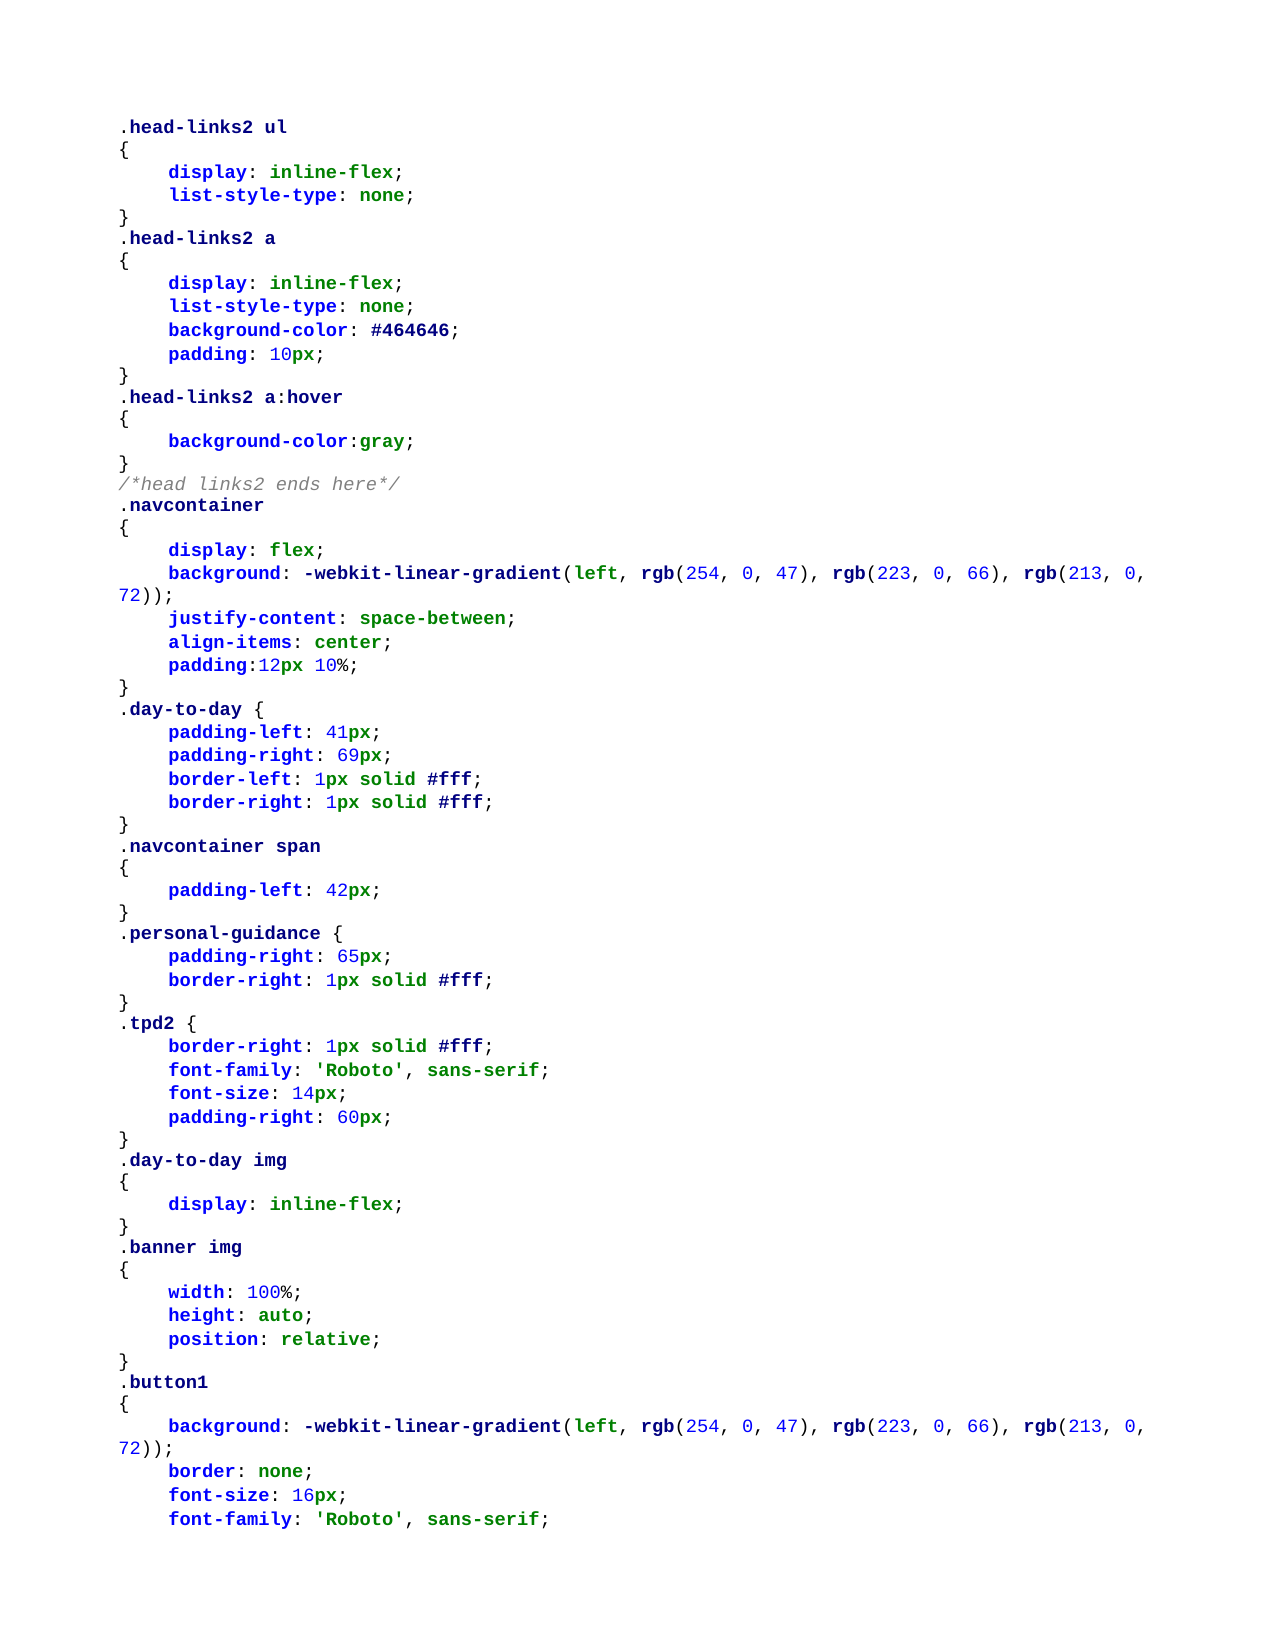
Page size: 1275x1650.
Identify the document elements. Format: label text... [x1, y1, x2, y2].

text padding-left: 41px; [118, 721, 1157, 744]
text { [118, 409, 1157, 430]
text border-right: 1px solid #fff; [118, 792, 1157, 815]
text .head-links2 a [118, 229, 1157, 250]
text font-size: 16px; [118, 1484, 1157, 1507]
text { [118, 1394, 1157, 1415]
text padding-right: 60px; [118, 1106, 1157, 1129]
text .navcontainer [118, 496, 1157, 517]
text padding: 10px; [118, 343, 1157, 366]
text { [118, 250, 1157, 272]
text { [118, 139, 1157, 161]
text border-right: 1px solid #fff; [118, 1035, 1157, 1058]
text position: relative; [118, 1328, 1157, 1352]
text } [118, 1129, 1157, 1151]
text { [118, 858, 1157, 879]
text font-family: 'Roboto', sans-serif; [118, 1058, 1157, 1082]
text .button1 [118, 1373, 1157, 1394]
text } [118, 815, 1157, 836]
text { [118, 1259, 1157, 1281]
text border-right: 1px solid #fff; [118, 969, 1157, 992]
text .banner img [118, 1238, 1157, 1259]
text .day-to-day { [118, 699, 1157, 721]
text .tpd2 { [118, 1014, 1157, 1035]
text .head-links2 a:hover [118, 387, 1157, 409]
text background: -webkit-linear-gradient(left, rgb(254, 0, 47), rgb(223, 0, 66), rgb(213, 0, 72)); [118, 1415, 1157, 1460]
text background: -webkit-linear-gradient(left, rgb(254, 0, 47), rgb(223, 0, 66), rgb(213, 0, 72)); [118, 562, 1157, 607]
text .head-links2 ul [118, 118, 1157, 139]
text font-size: 14px; [118, 1082, 1157, 1106]
text border: none; [118, 1460, 1157, 1484]
text .navcontainer span [118, 836, 1157, 858]
text padding-left: 42px; [118, 879, 1157, 903]
text } [118, 366, 1157, 387]
text display: inline-flex; [118, 272, 1157, 295]
text /*head links2 ends here*/ [118, 475, 1157, 496]
text { [118, 1172, 1157, 1193]
text align-items: center; [118, 631, 1157, 654]
text list-style-type: none; [118, 184, 1157, 208]
text list-style-type: none; [118, 295, 1157, 319]
text height: auto; [118, 1304, 1157, 1328]
text display: flex; [118, 539, 1157, 562]
text } [118, 208, 1157, 229]
text { [118, 517, 1157, 539]
text } [118, 903, 1157, 924]
text .personal-guidance { [118, 924, 1157, 945]
text .day-to-day img [118, 1151, 1157, 1172]
text } [118, 1217, 1157, 1238]
text justify-content: space-between; [118, 607, 1157, 631]
text width: 100%; [118, 1281, 1157, 1304]
text border-left: 1px solid #fff; [118, 768, 1157, 792]
text padding-right: 65px; [118, 945, 1157, 969]
text padding-right: 69px; [118, 744, 1157, 768]
text font-family: 'Roboto', sans-serif; [118, 1507, 1157, 1531]
text } [118, 1352, 1157, 1373]
text display: inline-flex; [118, 1193, 1157, 1217]
text } [118, 678, 1157, 699]
text } [118, 992, 1157, 1014]
text display: inline-flex; [118, 161, 1157, 184]
text background-color: #464646; [118, 319, 1157, 343]
text } [118, 454, 1157, 475]
text padding:12px 10%; [118, 654, 1157, 678]
text background-color:gray; [118, 430, 1157, 454]
